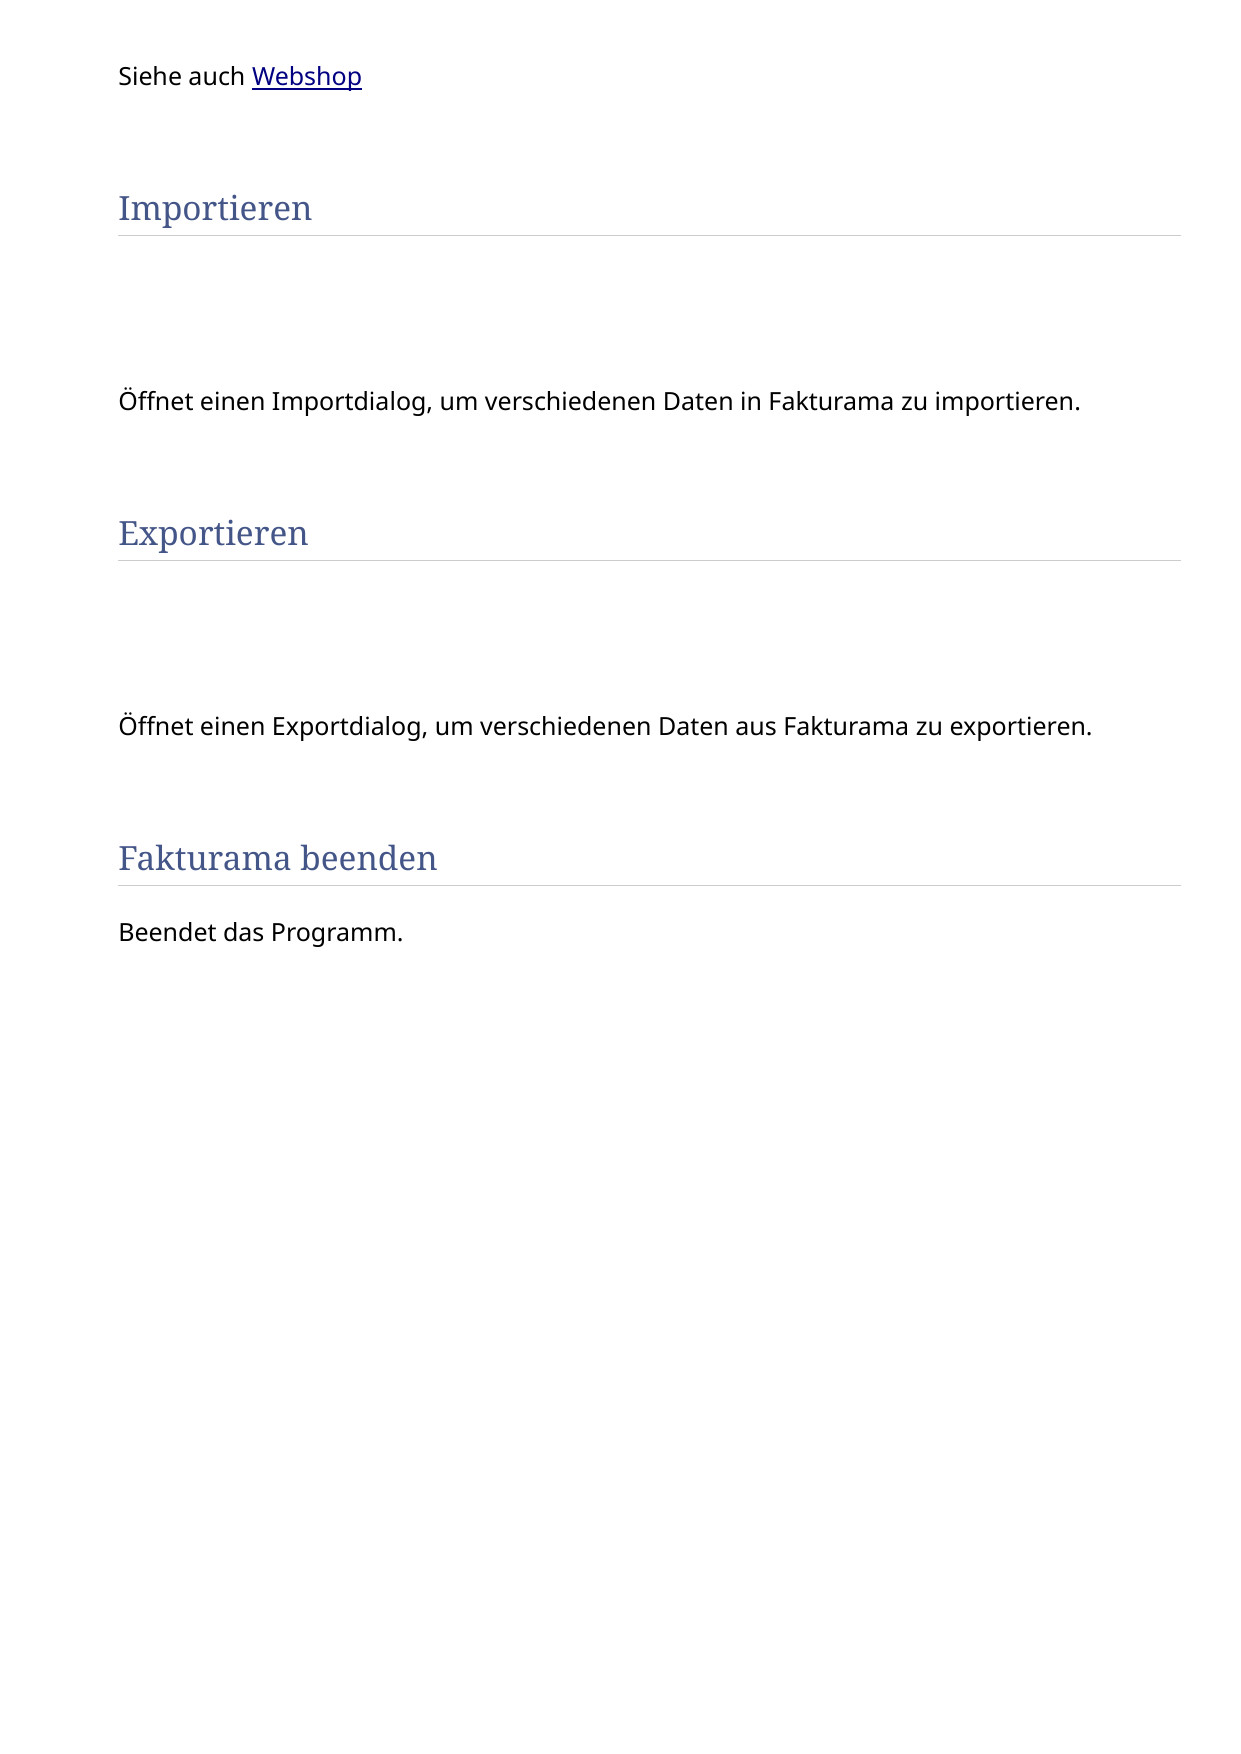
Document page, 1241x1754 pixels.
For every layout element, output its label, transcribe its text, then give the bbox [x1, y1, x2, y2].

text Siehe auch Webshop [118, 59, 1181, 93]
subtitle Importieren [118, 185, 1181, 235]
text Beendet das Programm. [118, 915, 1181, 949]
subtitle Fakturama beenden [118, 835, 1181, 885]
text Öffnet einen Exportdialog, um verschiedenen Daten aus Fakturama zu exportieren. [118, 709, 1181, 743]
subtitle Exportieren [118, 510, 1181, 560]
text Öffnet einen Importdialog, um verschiedenen Daten in Fakturama zu importieren. [118, 384, 1181, 418]
